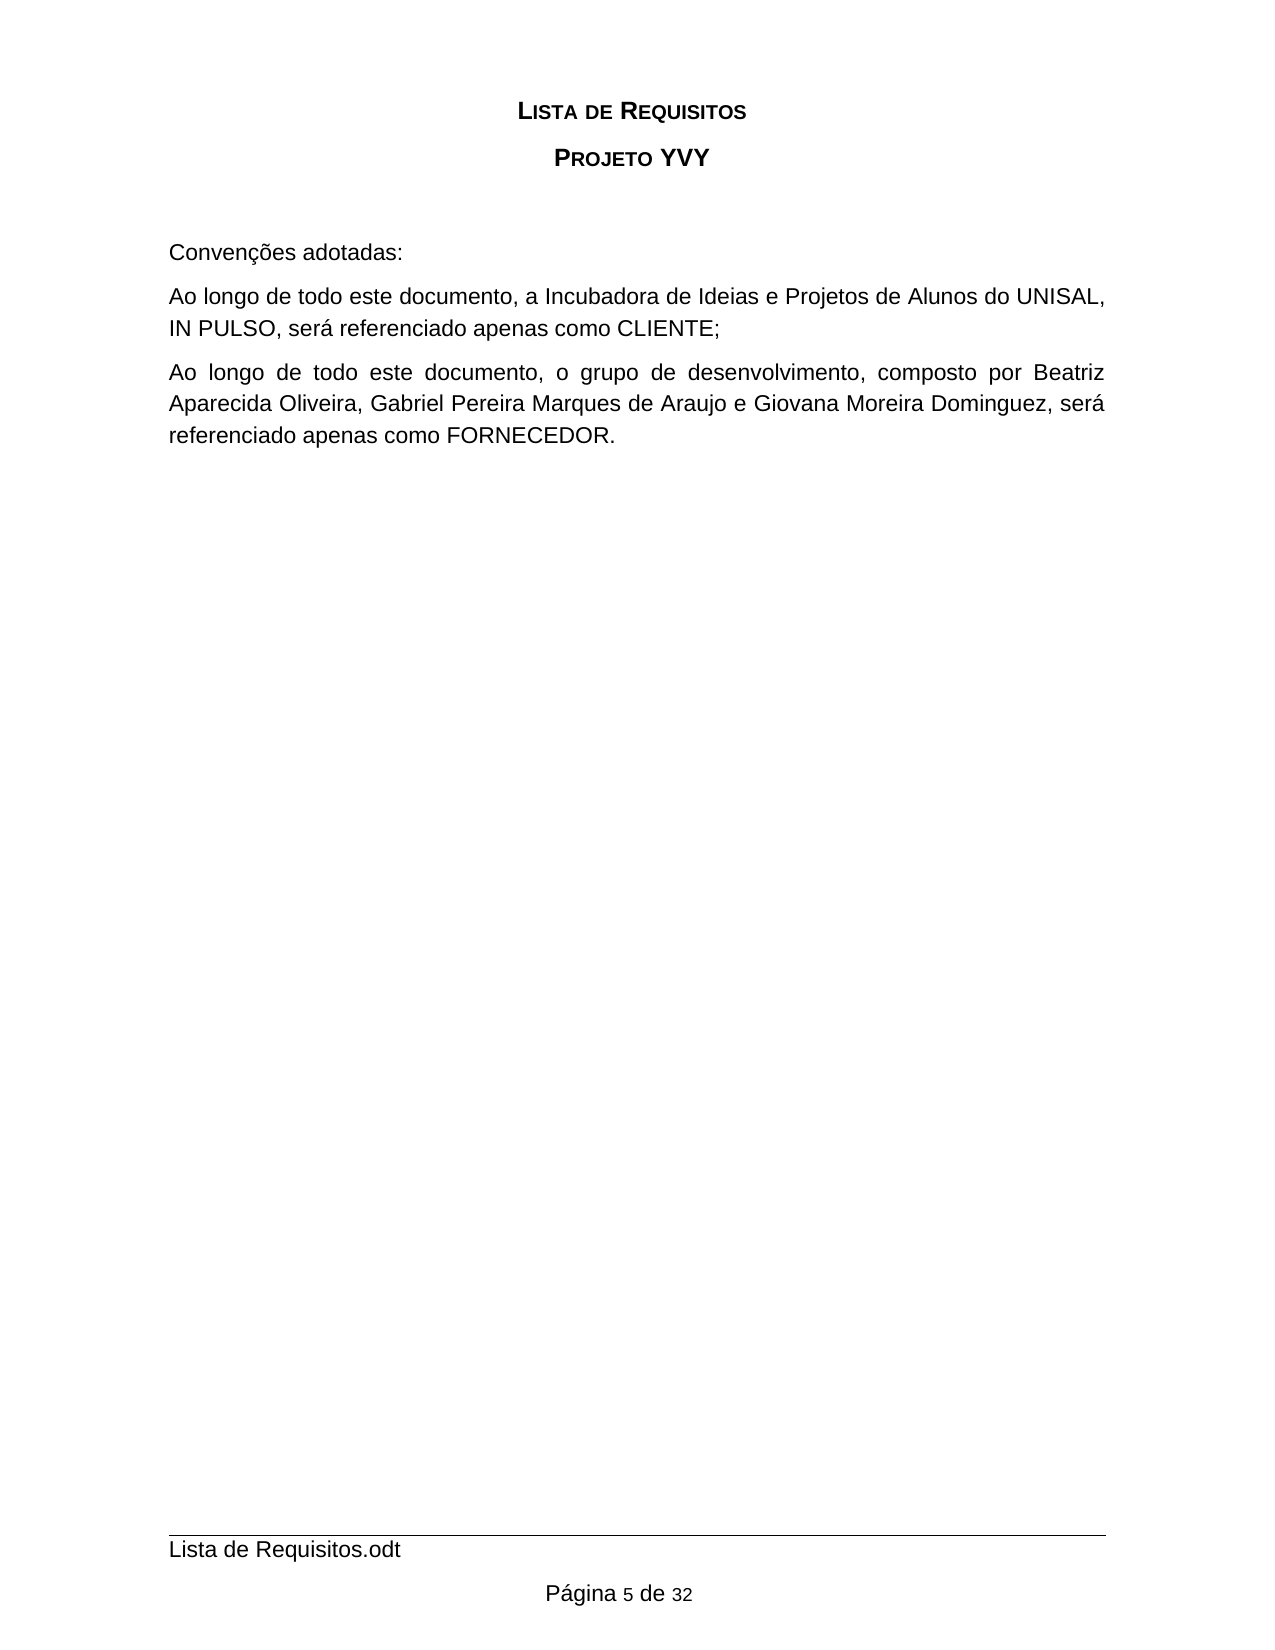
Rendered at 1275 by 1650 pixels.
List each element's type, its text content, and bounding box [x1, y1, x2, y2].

text Ao longo de todo este documento, o grupo de desenvolvimento, composto por Beatriz Aparecida Oliveira, Gabriel Pereira Marques de Araujo e Giovana Moreira Dominguez, será referenciado apenas como FORNECEDOR. [169, 358, 1106, 448]
text Ao longo de todo este documento, a Incubadora de Ideias e Projetos de Alunos do UNISAL, IN PULSO, será referenciado apenas como CLIENTE; [169, 283, 1106, 341]
text Convenções adotadas: [169, 239, 1106, 265]
